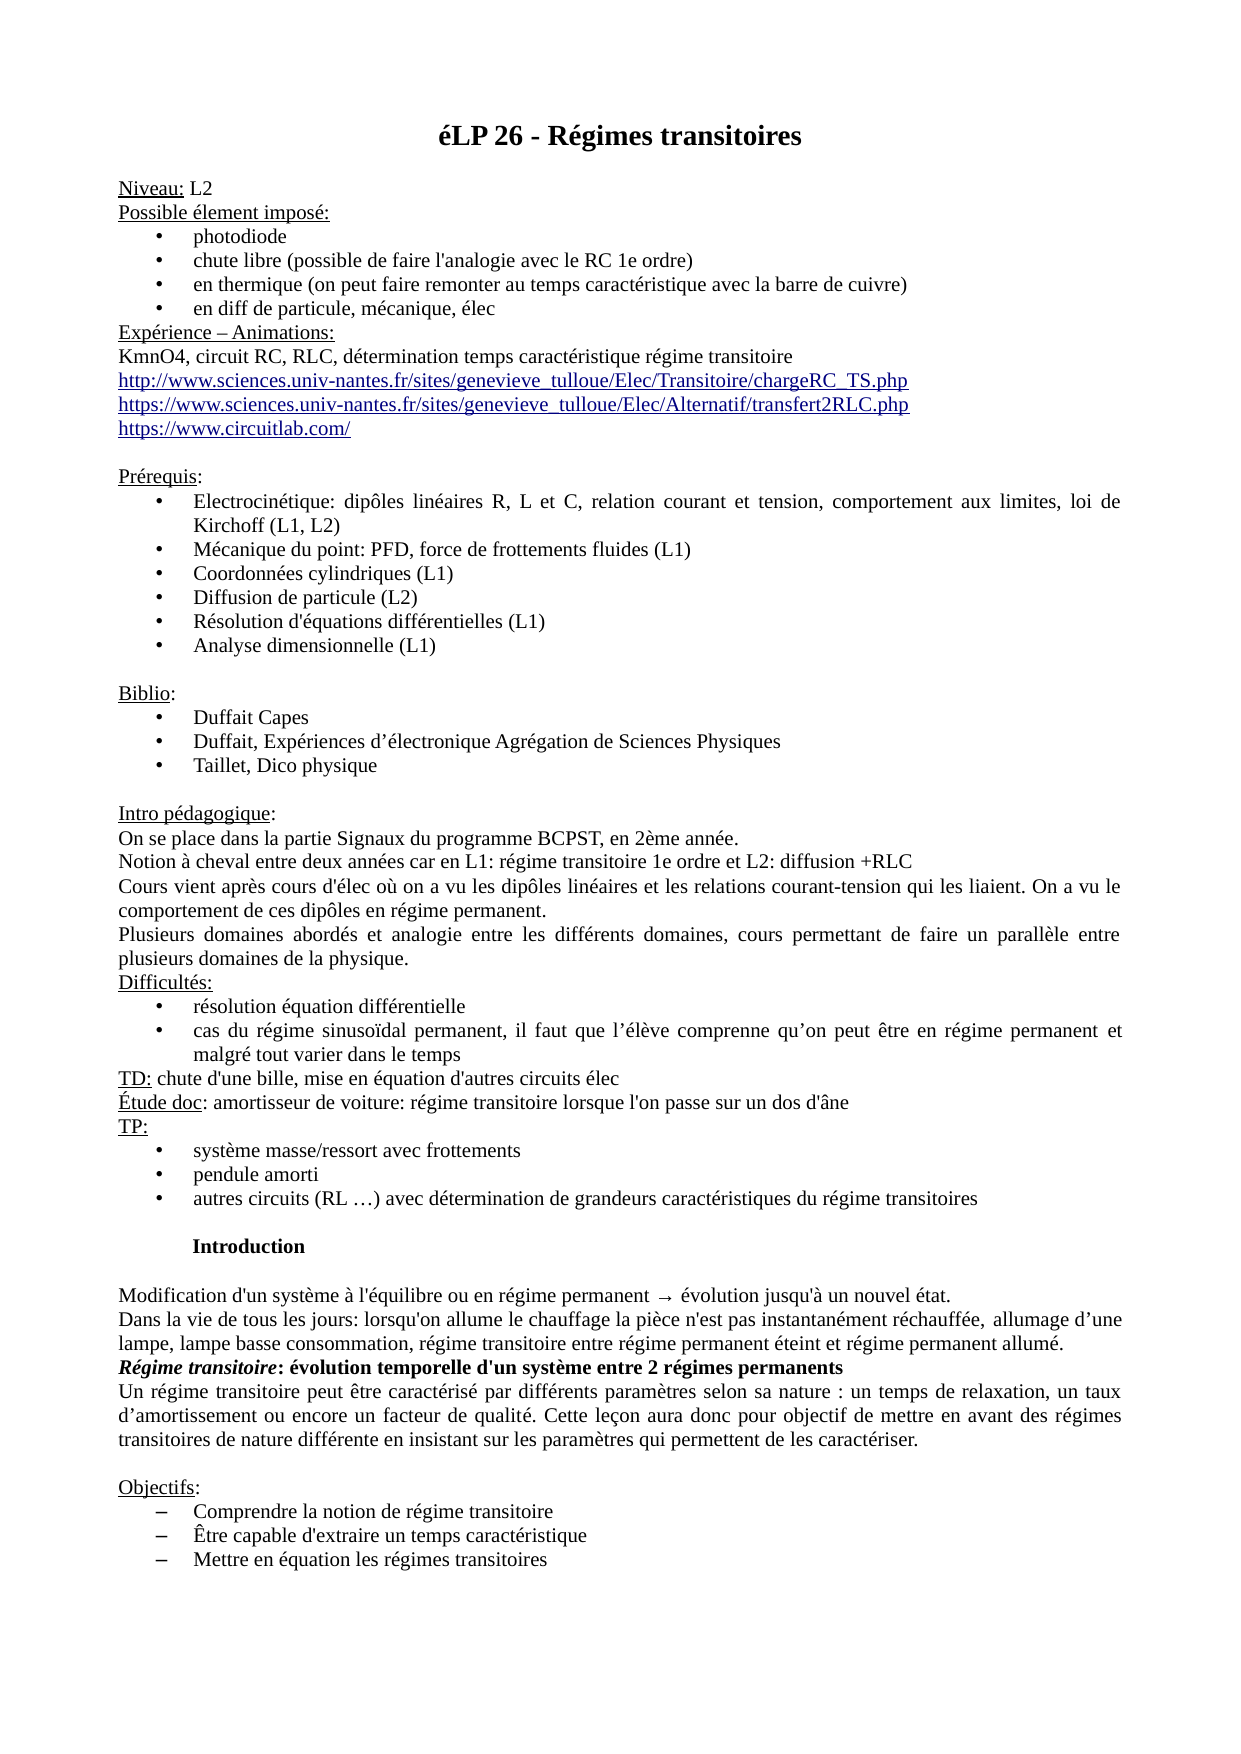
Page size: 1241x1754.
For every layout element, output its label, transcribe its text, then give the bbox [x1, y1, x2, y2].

list en thermique (on peut faire remonter au temps caractéristique avec la barre de cuivre) [156, 272, 1122, 296]
text Plusieurs domaines abordés et analogie entre les différents domaines, cours permettant de faire un parallèle entre plusieurs domaines de la physique. [118, 922, 1122, 970]
list Taillet, Dico physique [156, 753, 1122, 777]
list photodiode [156, 224, 1122, 248]
list Diffusion de particule (L2) [156, 585, 1122, 609]
list système masse/ressort avec frottements [156, 1138, 1122, 1162]
text TD: chute d'une bille, mise en équation d'autres circuits élec [118, 1066, 1122, 1090]
text Modification d'un système à l'équilibre ou en régime permanent → évolution jusqu'à un nouvel état. [118, 1283, 1122, 1307]
list Être capable d'extraire un temps caractéristique [156, 1523, 1122, 1547]
list pendule amorti [156, 1162, 1122, 1186]
text Régime transitoire: évolution temporelle d'un système entre 2 régimes permanents [118, 1355, 1122, 1379]
text On se place dans la partie Signaux du programme BCPST, en 2ème année. [118, 825, 1122, 849]
list Résolution d'équations différentielles (L1) [156, 609, 1122, 633]
text Possible élement imposé: [118, 200, 1122, 224]
text éLP 26 - Régimes transitoires [118, 118, 1122, 152]
list Mécanique du point: PFD, force de frottements fluides (L1) [156, 537, 1122, 561]
text Difficultés: [118, 970, 1122, 994]
text Objectifs: [118, 1475, 1122, 1499]
list Duffait, Expériences d’électronique Agrégation de Sciences Physiques [156, 729, 1122, 753]
text Expérience – Animations: [118, 320, 1122, 344]
list en diff de particule, mécanique, élec [156, 296, 1122, 320]
text Notion à cheval entre deux années car en L1: régime transitoire 1e ordre et L2: diffusion +RLC [118, 849, 1122, 873]
text Niveau: L2 [118, 176, 1122, 200]
list résolution équation différentielle [156, 994, 1122, 1018]
list cas du régime sinusoïdal permanent, il faut que l’élève comprenne qu’on peut être en régime permanent et malgré tout varier dans le temps [156, 1018, 1122, 1066]
text Un régime transitoire peut être caractérisé par différents paramètres selon sa nature : un temps de relaxation, un taux d’amortissement ou encore un facteur de qualité. Cette leçon aura donc pour objectif de mettre en avant des régimes transitoires de nature différente en insistant sur les paramètres qui permettent de les caractériser. [118, 1379, 1122, 1451]
list Electrocinétique: dipôles linéaires R, L et C, relation courant et tension, comportement aux limites, loi de Kirchoff (L1, L2) [156, 488, 1122, 537]
text KmnO4, circuit RC, RLC, détermination temps caractéristique régime transitoire [118, 344, 1122, 368]
text Biblio: [118, 681, 1122, 705]
list chute libre (possible de faire l'analogie avec le RC 1e ordre) [156, 248, 1122, 272]
text Dans la vie de tous les jours: lorsqu'on allume le chauffage la pièce n'est pas instantanément réchauffée, allumage d’une lampe, lampe basse consommation, régime transitoire entre régime permanent éteint et régime permanent allumé. [118, 1307, 1122, 1355]
list Analyse dimensionnelle (L1) [156, 633, 1122, 657]
text TP: [118, 1114, 1122, 1138]
text https://www.circuitlab.com/ [118, 416, 1122, 440]
list Duffait Capes [156, 705, 1122, 729]
text Introduction [118, 1234, 1122, 1258]
list Mettre en équation les régimes transitoires [156, 1547, 1122, 1571]
text http://www.sciences.univ-nantes.fr/sites/genevieve_tulloue/Elec/Transitoire/chargeRC_TS.php https://www.sciences.univ-nantes.fr/sites/genevieve_tulloue/Elec/Alternatif/transfert2RLC.php [118, 368, 1122, 416]
text Intro pédagogique: [118, 801, 1122, 825]
text Prérequis: [118, 464, 1122, 488]
text Étude doc: amortisseur de voiture: régime transitoire lorsque l'on passe sur un dos d'âne [118, 1090, 1122, 1114]
text Cours vient après cours d'élec où on a vu les dipôles linéaires et les relations courant-tension qui les liaient. On a vu le comportement de ces dipôles en régime permanent. [118, 873, 1122, 922]
list Comprendre la notion de régime transitoire [156, 1499, 1122, 1523]
list Coordonnées cylindriques (L1) [156, 561, 1122, 585]
list autres circuits (RL …) avec détermination de grandeurs caractéristiques du régime transitoires [156, 1186, 1122, 1210]
